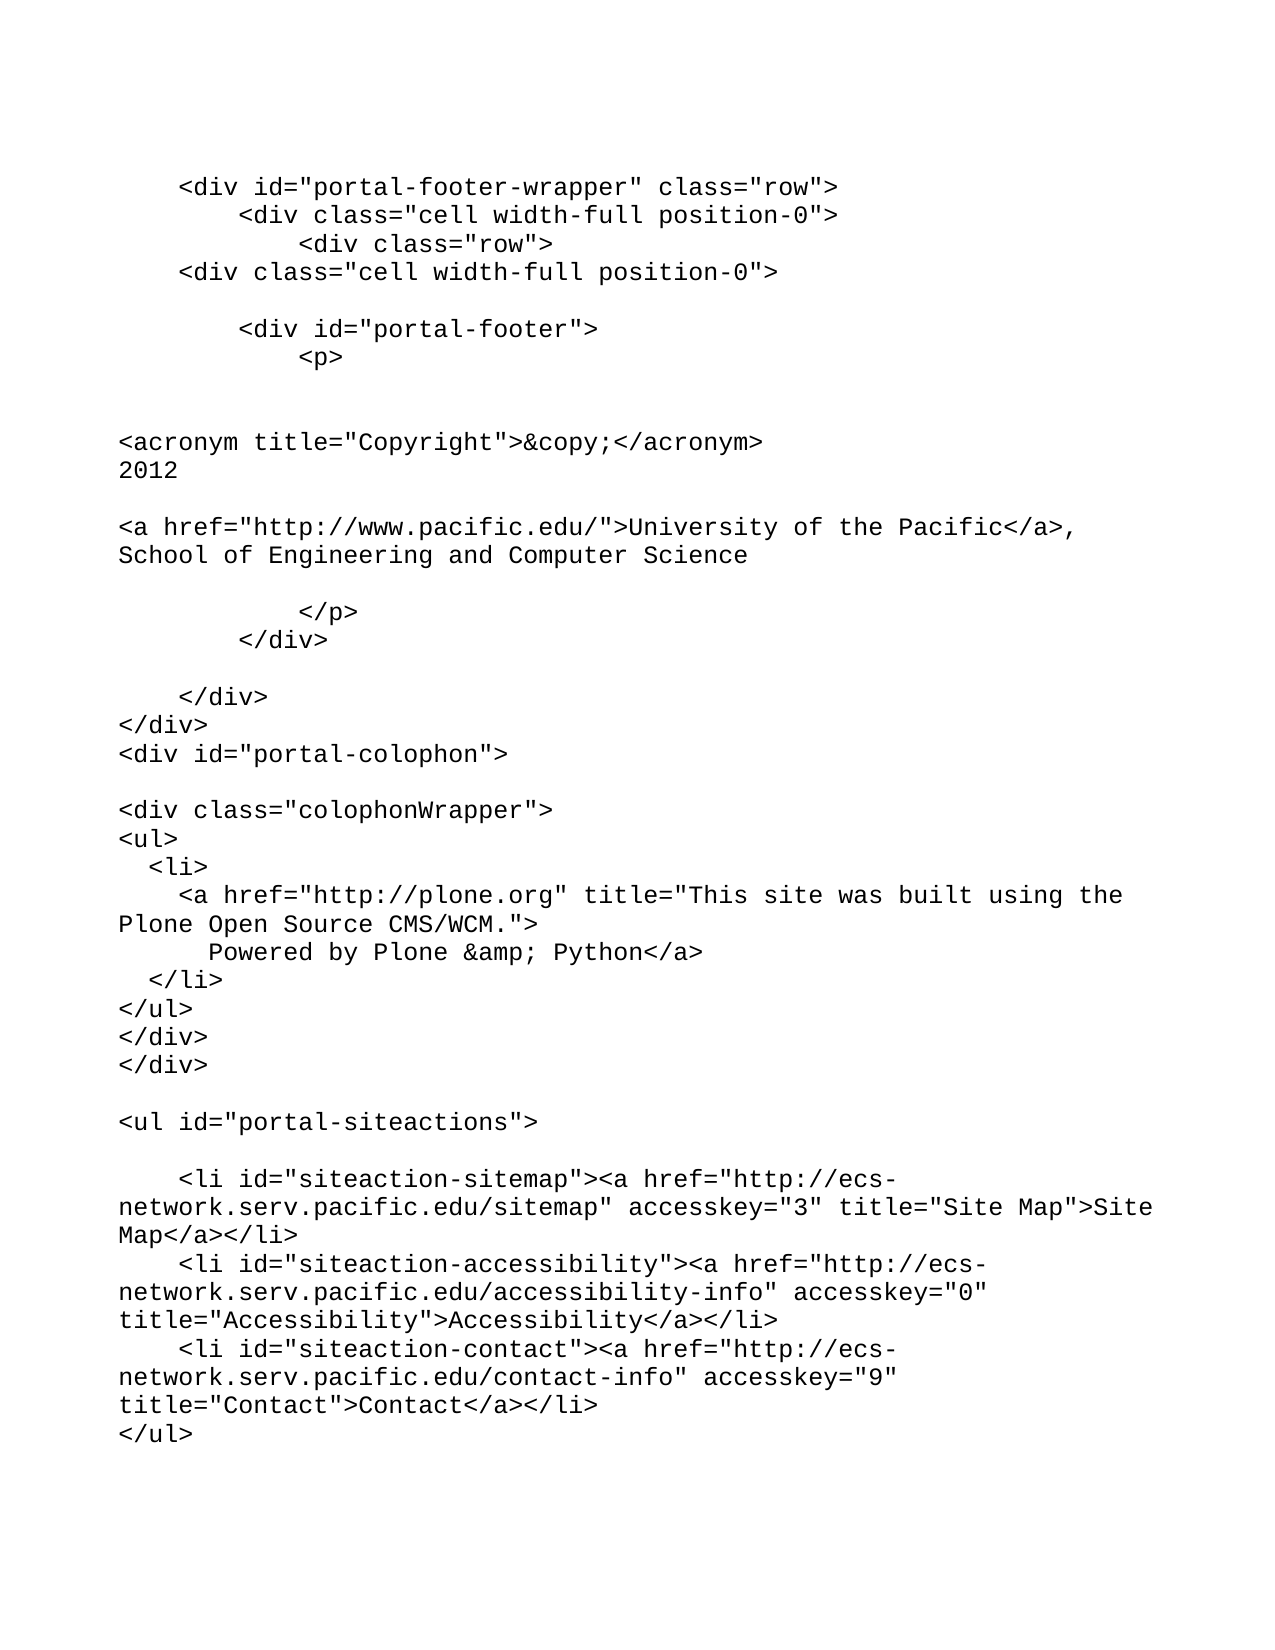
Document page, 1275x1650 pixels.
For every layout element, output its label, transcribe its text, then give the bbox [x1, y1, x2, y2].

text <div id="portal-footer-wrapper" class="row"> [118, 175, 1157, 203]
text <li id="siteaction-contact"><a href="http://ecs-network.serv.pacific.edu/contact-info" accesskey="9" title="Contact">Contact</a></li> [118, 1336, 1157, 1421]
text </ul> [118, 996, 1157, 1025]
text </div> [118, 713, 1157, 741]
text </div> [118, 628, 1157, 656]
text </p> [118, 600, 1157, 628]
text <ul id="portal-siteactions"> [118, 1110, 1157, 1138]
text <ul> [118, 826, 1157, 855]
text </li> [118, 968, 1157, 996]
text <div class="row"> [118, 231, 1157, 260]
text 2012 [118, 458, 1157, 486]
text </div> [118, 1053, 1157, 1081]
text <acronym title="Copyright">&copy;</acronym> [118, 430, 1157, 458]
text <p> [118, 345, 1157, 373]
text <div id="portal-footer"> [118, 316, 1157, 345]
text <li> [118, 855, 1157, 883]
text Powered by Plone &amp; Python</a> [118, 940, 1157, 968]
text <a href="http://www.pacific.edu/">University of the Pacific</a>, School of Engineering and Computer Science [118, 515, 1157, 571]
text <a href="http://plone.org" title="This site was built using the Plone Open Source CMS/WCM."> [118, 883, 1157, 940]
text <div class="cell width-full position-0"> [118, 203, 1157, 231]
text <div class="cell width-full position-0"> [118, 260, 1157, 288]
text </ul> [118, 1421, 1157, 1450]
text <li id="siteaction-sitemap"><a href="http://ecs-network.serv.pacific.edu/sitemap" accesskey="3" title="Site Map">Site Map</a></li> [118, 1166, 1157, 1251]
text <li id="siteaction-accessibility"><a href="http://ecs-network.serv.pacific.edu/accessibility-info" accesskey="0" title="Accessibility">Accessibility</a></li> [118, 1251, 1157, 1336]
text <div class="colophonWrapper"> [118, 798, 1157, 826]
text </div> [118, 685, 1157, 713]
text <div id="portal-colophon"> [118, 741, 1157, 770]
text </div> [118, 1025, 1157, 1053]
